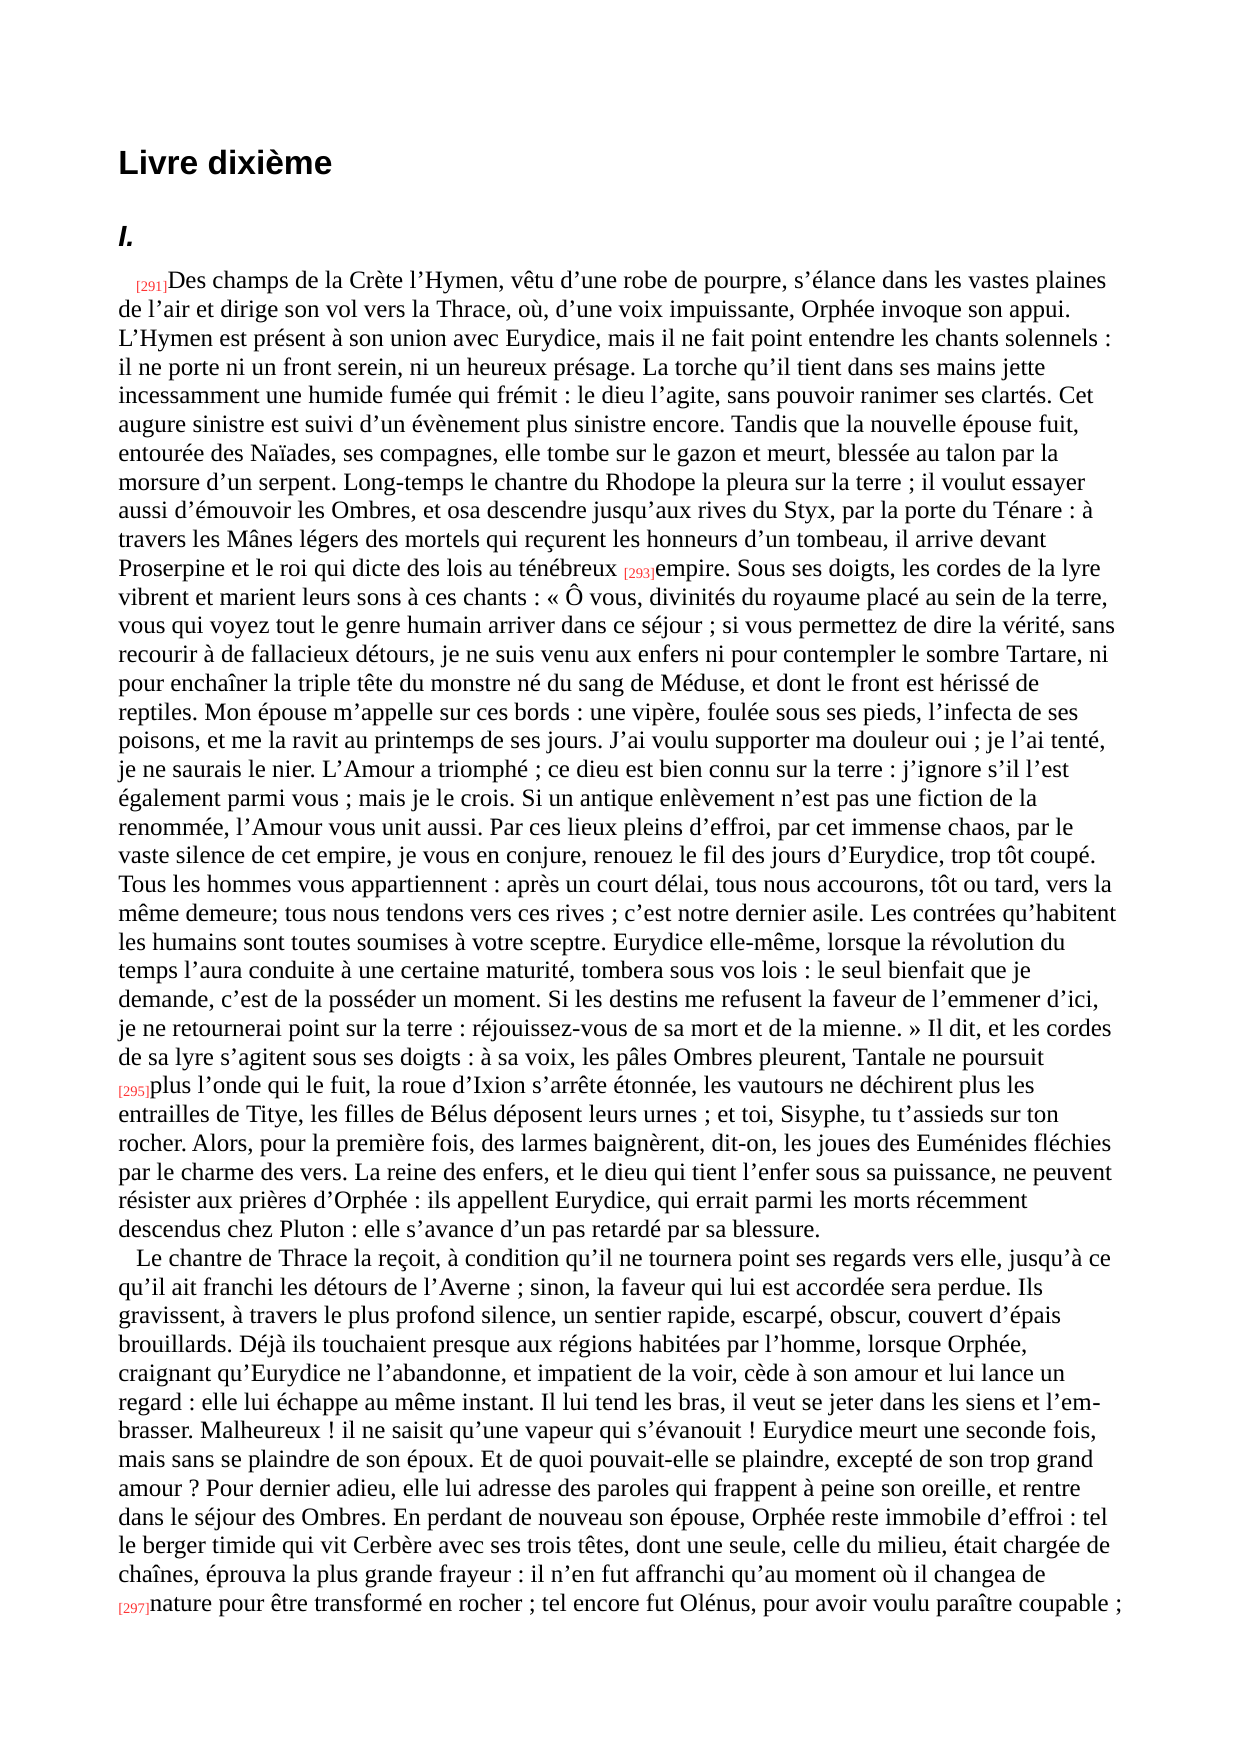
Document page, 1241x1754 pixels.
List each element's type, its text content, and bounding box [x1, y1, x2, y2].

subtitle I. [118, 219, 1122, 253]
text Le chantre de Thrace la reçoit, à condition qu’il ne tournera point ses regards vers elle, jusqu’à ce qu’il ait franchi les détours de l’Averne ; sinon, la faveur qui lui est accordée sera perdue. Ils gravissent, à tra­vers le plus profond silence, un sentier rapide, escarpé, obscur, couvert d’épais brouillards. Déjà ils touchaient presque aux régions habitées par l’homme, lorsque Orphée, craignant qu’Eurydice ne l’abandonne, et impatient de la voir, cède à son amour et lui lance un regard : elle lui échappe au même instant. Il lui tend les bras, il veut se jeter dans les siens et l’em­brasser. Malheureux ! il ne saisit qu’une vapeur qui s’évanouit ! Eurydice meurt une seconde fois, mais sans se plaindre de son époux. Et de quoi pouvait-elle se plaindre, excepté de son trop grand amour ? Pour der­nier adieu, elle lui adresse des paroles qui frappent à peine son oreille, et rentre dans le séjour des Ombres. En perdant de nouveau son épouse, Orphée reste im­mobile d’effroi : tel le berger timide qui vit Cerbère avec ses trois têtes, dont une seule, celle du milieu, était chargée de chaînes, éprouva la plus grande frayeur : il n’en fut affranchi qu’au moment où il changea de [297]nature pour être transformé en rocher ; tel encore fut Olénus, pour avoir voulu paraître coupable ; [118, 1243, 1122, 1617]
subtitle Livre dixième [118, 143, 1122, 182]
text [291]Des champs de la Crète l’Hymen, vêtu d’une robe de pourpre, s’élance dans les vastes plaines de l’air et dirige son vol vers la Thrace, où, d’une voix impuis­sante, Orphée invoque son appui. L’Hymen est présent à son union avec Eurydice, mais il ne fait point en­tendre les chants solennels : il ne porte ni un front serein, ni un heureux présage. La torche qu’il tient dans ses mains jette incessamment une humide fumée qui frémit : le dieu l’agite, sans pouvoir ranimer ses clartés. Cet augure sinistre est suivi d’un évènement plus sinistre encore. Tandis que la nouvelle épouse fuit, entourée des Naïades, ses compagnes, elle tombe sur le gazon et meurt, blessée au talon par la morsure d’un serpent. Long-temps le chantre du Rhodope la pleura sur la terre ; il voulut essayer aussi d’émouvoir les Om­bres, et osa descendre jusqu’aux rives du Styx, par la porte du Ténare : à travers les Mânes légers des mor­tels qui reçurent les honneurs d’un tombeau, il arrive devant Proserpine et le roi qui dicte des lois au ténébreux [293]empire. Sous ses doigts, les cordes de la lyre vibrent et marient leurs sons à ces chants : « Ô vous, divinités du royaume placé au sein de la terre, vous qui voyez tout le genre humain arriver dans ce séjour ; si vous permettez de dire la vérité, sans recourir à de fallacieux détours, je ne suis venu aux enfers ni pour contempler le sombre Tartare, ni pour enchaîner la triple tête du monstre né du sang de Méduse, et dont le front est hérissé de reptiles. Mon épouse m’appelle sur ces bords : une vipère, foulée sous ses pieds, l’in­fecta de ses poisons, et me la ravit au printemps de ses jours. J’ai voulu supporter ma douleur oui ; je l’ai tenté, je ne saurais le nier. L’Amour a triomphé ; ce dieu est bien connu sur la terre : j’ignore s’il l’est également parmi vous ; mais je le crois. Si un antique enlèvement n’est pas une fiction de la renommée, l’Amour vous unit aussi. Par ces lieux pleins d’effroi, par cet immense chaos, par le vaste silence de cet empire, je vous en conjure, renouez le fil des jours d’Eurydice, trop tôt coupé. Tous les hommes vous appartiennent : après un court délai, tous nous accou­rons, tôt ou tard, vers la même demeure; tous nous tendons vers ces rives ; c’est notre dernier asile. Les contrées qu’habitent les humains sont toutes soumises à votre sceptre. Eurydice elle-même, lorsque la révolution du temps l’aura conduite à une certaine maturité, tombera sous vos lois : le seul bienfait que je demande, c’est de la posséder un moment. Si les destins me refusent la faveur de l’emmener d’ici, je ne retournerai point sur la terre : réjouissez-vous de sa mort et de la mienne. » Il dit, et les cordes de sa lyre s’agitent sous ses doigts : à sa voix, les pâles Ombres pleurent, Tantale ne poursuit [295]plus l’onde qui le fuit, la roue d’Ixion s’arrête éton­née, les vautours ne déchirent plus les entrailles de Titye, les filles de Bélus déposent leurs urnes ; et toi, Sisyphe, tu t’assieds sur ton rocher. Alors, pour la première fois, des larmes baignèrent, dit-on, les joues des Euménides fléchies par le charme des vers. La reine des enfers, et le dieu qui tient l’enfer sous sa puissance, ne peuvent résister aux prières d’Orphée : ils appellent Eurydice, qui errait parmi les morts récemment descendus chez Pluton : elle s’avance d’un pas retardé par sa blessure. [118, 265, 1122, 1243]
